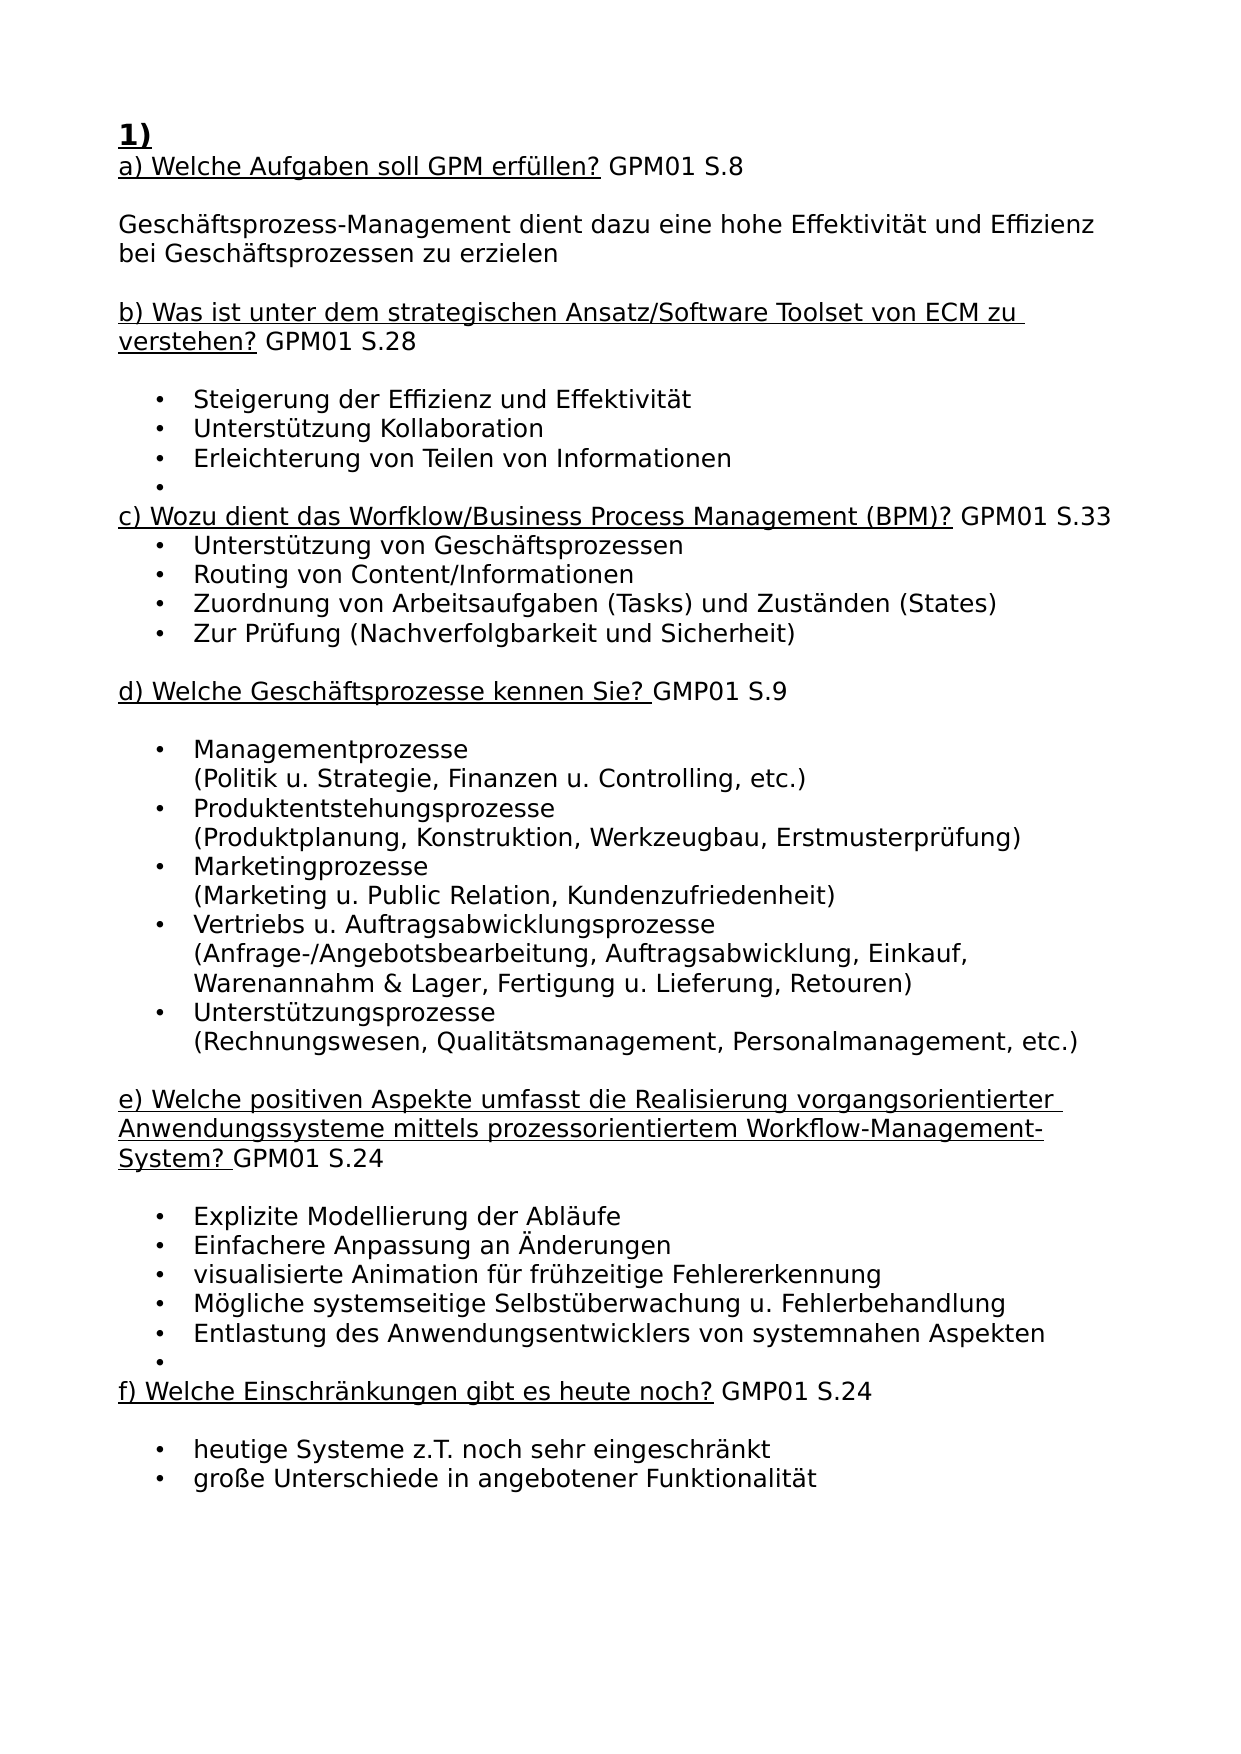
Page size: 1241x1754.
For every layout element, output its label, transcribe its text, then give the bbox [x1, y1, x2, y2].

list Managementprozesse [156, 735, 1122, 764]
list Mögliche systemseitige Selbstüberwachung u. Fehlerbehandlung [156, 1289, 1122, 1319]
list (Rechnungswesen, Qualitätsmanagement, Personalmanagement, etc.) [156, 1027, 1122, 1056]
text b) Was ist unter dem strategischen Ansatz/Software Toolset von ECM zu verstehen? GPM01 S.28 [118, 298, 1122, 356]
list Zur Prüfung (Nachverfolgbarkeit und Sicherheit) [156, 619, 1122, 648]
text c) Wozu dient das Worfklow/Business Process Management (BPM)? GPM01 S.33 [118, 502, 1122, 531]
list Erleichterung von Teilen von Informationen [156, 444, 1122, 473]
list Routing von Content/Informationen [156, 560, 1122, 589]
list Unterstützung Kollaboration [156, 414, 1122, 444]
list Einfachere Anpassung an Änderungen [156, 1231, 1122, 1260]
list heutige Systeme z.T. noch sehr eingeschränkt [156, 1435, 1122, 1464]
list Vertriebs u. Auftragsabwicklungsprozesse [156, 910, 1122, 939]
list große Unterschiede in angebotener Funktionalität [156, 1464, 1122, 1494]
list (Politik u. Strategie, Finanzen u. Controlling, etc.) [156, 764, 1122, 794]
text e) Welche positiven Aspekte umfasst die Realisierung vorgangsorientierter Anwendungssysteme mittels prozessorientiertem Workflow-Management-System? GPM01 S.24 [118, 1085, 1122, 1173]
list Marketingprozesse [156, 852, 1122, 881]
text d) Welche Geschäftsprozesse kennen Sie? GMP01 S.9 [118, 677, 1122, 706]
list Entlastung des Anwendungsentwicklers von systemnahen Aspekten [156, 1319, 1122, 1348]
list visualisierte Animation für frühzeitige Fehlererkennung [156, 1260, 1122, 1289]
list Produktentstehungsprozesse [156, 794, 1122, 823]
list (Anfrage-/Angebotsbearbeitung, Auftragsabwicklung, Einkauf, Warenannahm & Lager, Fertigung u. Lieferung, Retouren) [156, 939, 1122, 998]
list Unterstützung von Geschäftsprozessen [156, 531, 1122, 560]
text f) Welche Einschränkungen gibt es heute noch? GMP01 S.24 [118, 1377, 1122, 1406]
list Unterstützungsprozesse [156, 998, 1122, 1027]
list Zuordnung von Arbeitsaufgaben (Tasks) und Zuständen (States) [156, 589, 1122, 619]
list (Marketing u. Public Relation, Kundenzufriedenheit) [156, 881, 1122, 910]
list (Produktplanung, Konstruktion, Werkzeugbau, Erstmusterprüfung) [156, 823, 1122, 852]
text Geschäftsprozess-Management dient dazu eine hohe Effektivität und Effizienz bei Geschäftsprozessen zu erzielen [118, 210, 1122, 269]
text a) Welche Aufgaben soll GPM erfüllen? GPM01 S.8 [118, 152, 1122, 181]
text 1) [118, 118, 1122, 152]
list Steigerung der Effizienz und Effektivität [156, 385, 1122, 414]
list Explizite Modellierung der Abläufe [156, 1202, 1122, 1231]
